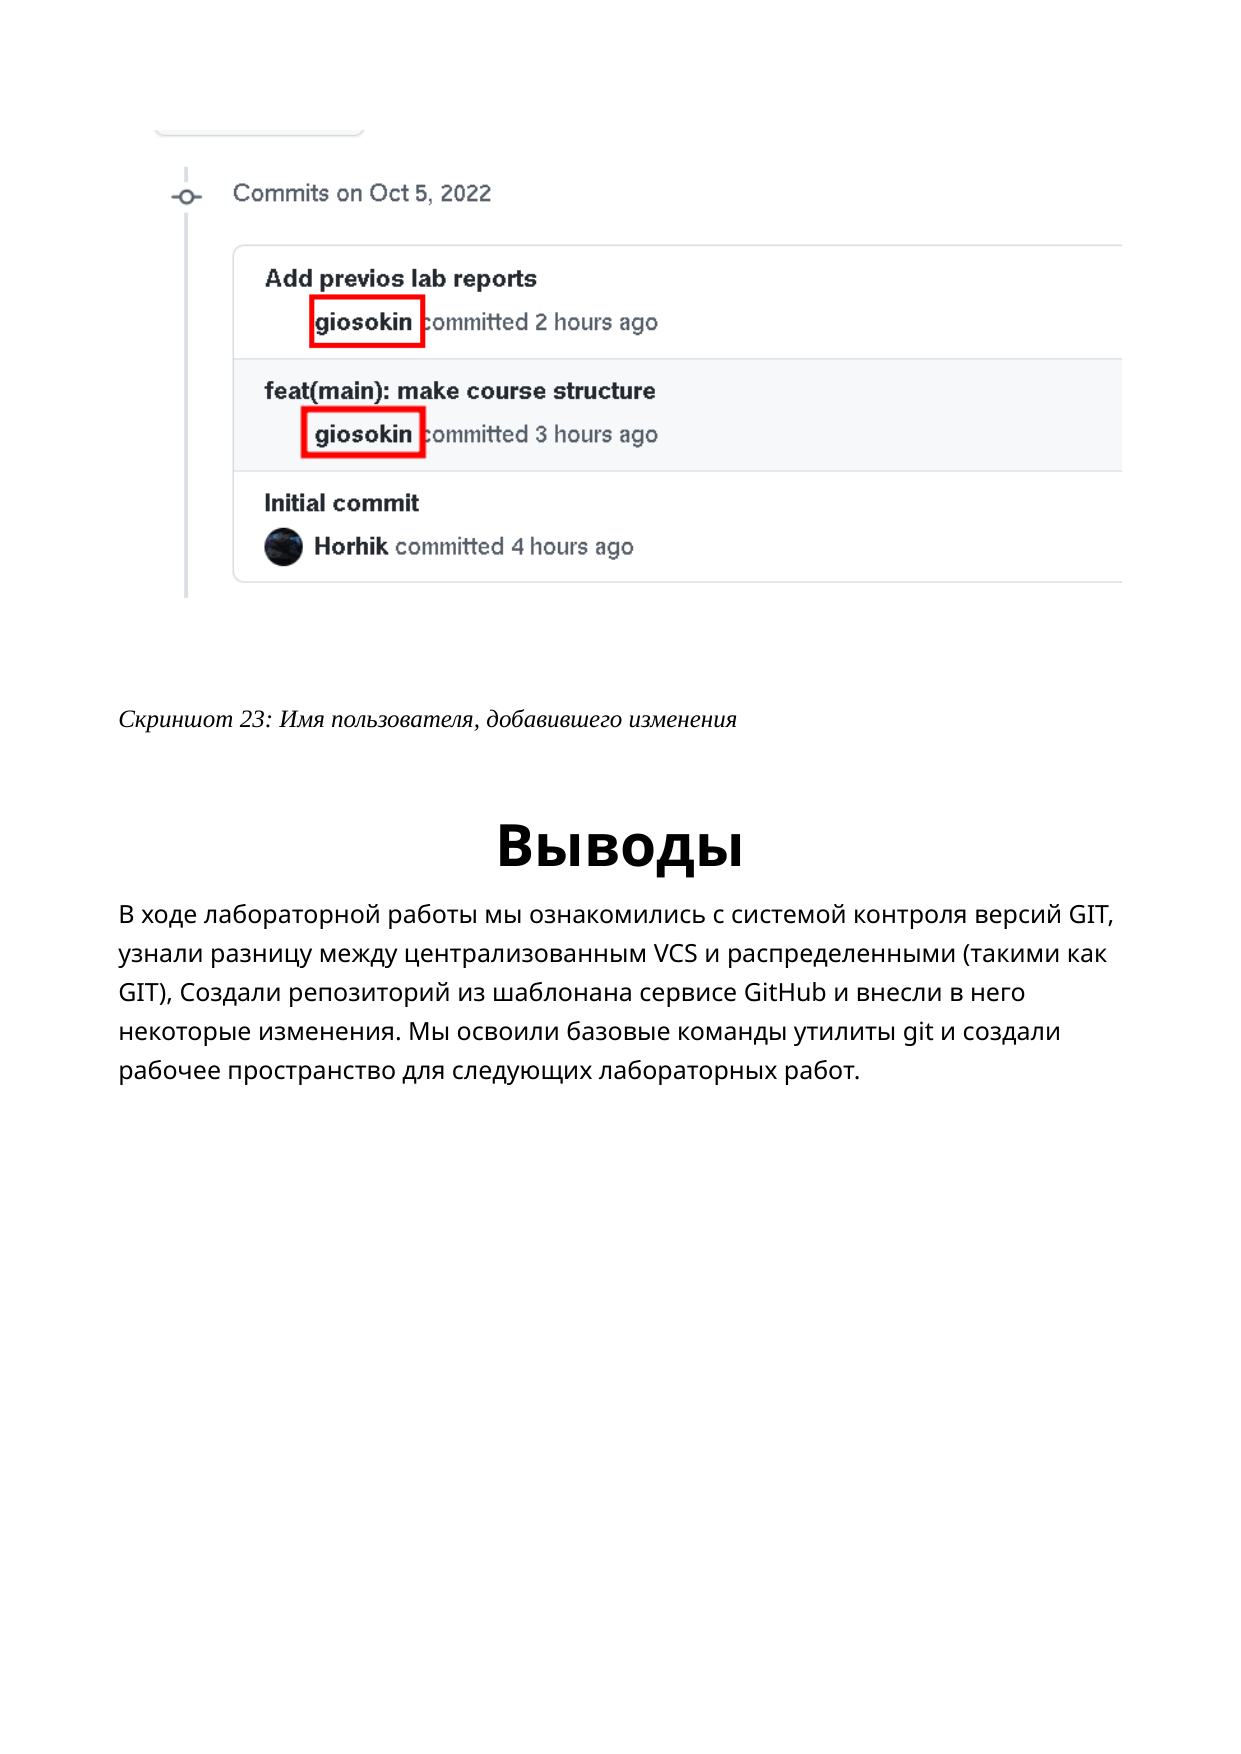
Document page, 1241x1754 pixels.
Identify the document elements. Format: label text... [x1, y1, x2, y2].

text В ходе лабораторной работы мы ознакомились с системой контроля версий GIT, узнали разницу между централизованным VCS и распределенными (такими как GIT), Создали репозиторий из шаблонана сервисе GitHub и внесли в него некоторые изменения. Мы освоили базовые команды утилиты git и создали рабочее пространство для следующих лабораторных работ. [118, 896, 1122, 1087]
title Выводы [118, 804, 1122, 884]
text Скриншот 23: Имя пользователя, добавившего изменения [118, 704, 1122, 733]
picture [118, 130, 1123, 704]
